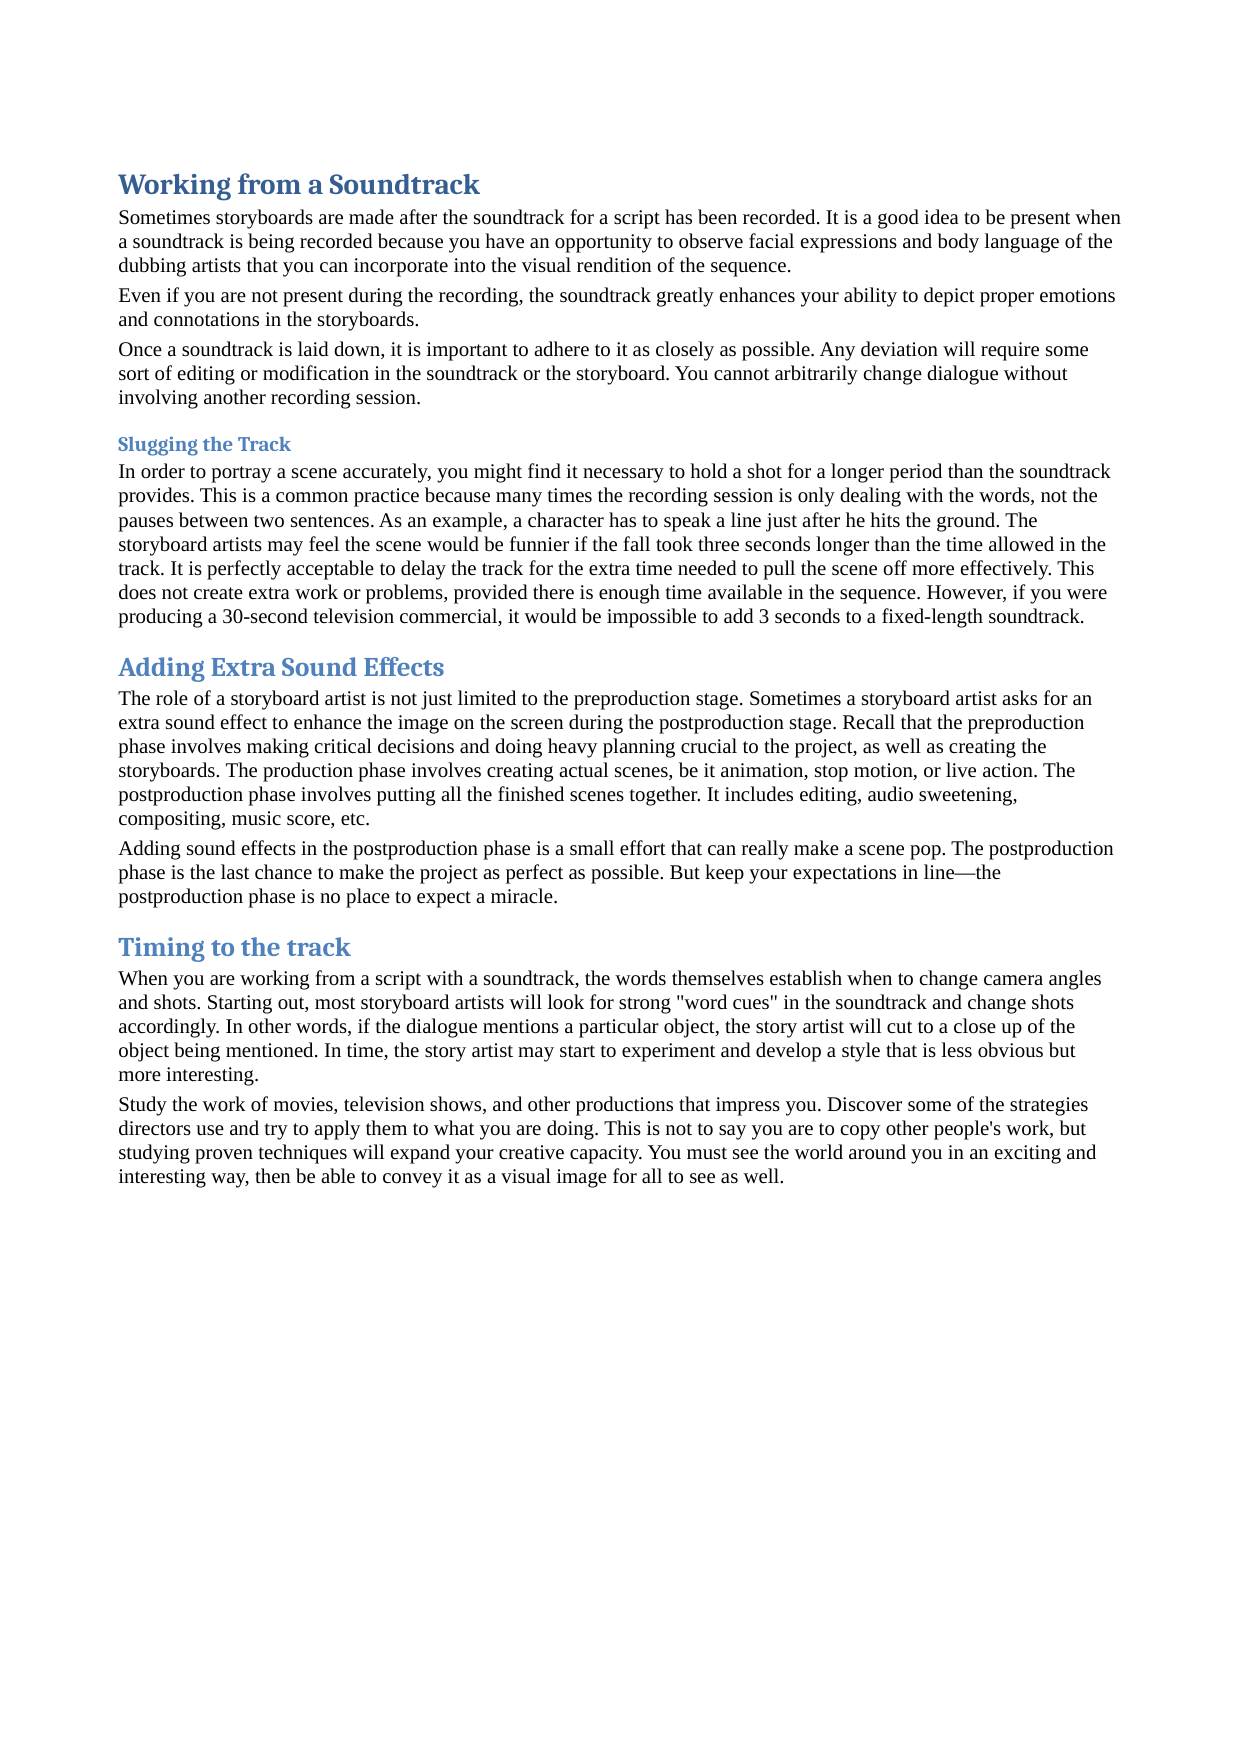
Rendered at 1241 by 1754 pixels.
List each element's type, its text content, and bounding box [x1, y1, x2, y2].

text Once a soundtrack is laid down, it is important to adhere to it as closely as possible. Any deviation will require some sort of editing or modification in the soundtrack or the storyboard. You cannot arbitrarily change dialogue without involving another recording session. [118, 337, 1122, 409]
text In order to portray a scene accurately, you might find it necessary to hold a shot for a longer period than the soundtrack provides. This is a common practice because many times the recording session is only dealing with the words, not the pauses between two sentences. As an example, a character has to speak a line just after he hits the ground. The storyboard artists may feel the scene would be funnier if the fall took three seconds longer than the time allowed in the track. It is perfectly acceptable to delay the track for the extra time needed to pull the scene off more effectively. This does not create extra work or problems, provided there is enough time available in the sequence. However, if you were producing a 30-second television commercial, it would be impossible to add 3 seconds to a fixed-length soundtrack. [118, 459, 1122, 628]
text The role of a storyboard artist is not just limited to the preproduction stage. Sometimes a storyboard artist asks for an extra sound effect to enhance the image on the screen during the postproduction stage. Recall that the preproduction phase involves making critical decisions and doing heavy planning crucial to the project, as well as creating the storyboards. The production phase involves creating actual scenes, be it animation, stop motion, or live action. The postproduction phase involves putting all the finished scenes together. It includes editing, audio sweetening, compositing, music score, etc. [118, 686, 1122, 830]
subtitle Adding Extra Sound Effects [118, 652, 1122, 683]
text Even if you are not present during the recording, the soundtrack greatly enhances your ability to depict proper emotions and connotations in the storyboards. [118, 283, 1122, 331]
subtitle Working from a Soundtrack [118, 168, 1122, 202]
text Adding sound effects in the postproduction phase is a small effort that can really make a scene pop. The postproduction phase is the last chance to make the project as perfect as possible. But keep your expectations in line—the postproduction phase is no place to expect a miracle. [118, 836, 1122, 908]
subtitle Slugging the Track [118, 432, 1122, 456]
text When you are working from a script with a soundtrack, the words themselves establish when to change camera angles and shots. Starting out, most storyboard artists will look for strong "word cues" in the soundtrack and change shots accordingly. In other words, if the dialogue mentions a particular object, the story artist will cut to a close up of the object being mentioned. In time, the story artist may start to experiment and develop a style that is less obvious but more interesting. [118, 966, 1122, 1086]
text Sometimes storyboards are made after the soundtrack for a script has been recorded. It is a good idea to be present when a soundtrack is being recorded because you have an opportunity to observe facial expressions and body language of the dubbing artists that you can incorporate into the visual rendition of the sequence. [118, 204, 1122, 277]
text Study the work of movies, television shows, and other productions that impress you. Discover some of the strategies directors use and try to apply them to what you are doing. This is not to say you are to copy other people's work, but studying proven techniques will expand your creative capacity. You must see the world around you in an exciting and interesting way, then be able to convey it as a visual image for all to see as well. [118, 1092, 1122, 1188]
subtitle Timing to the track [118, 932, 1122, 963]
